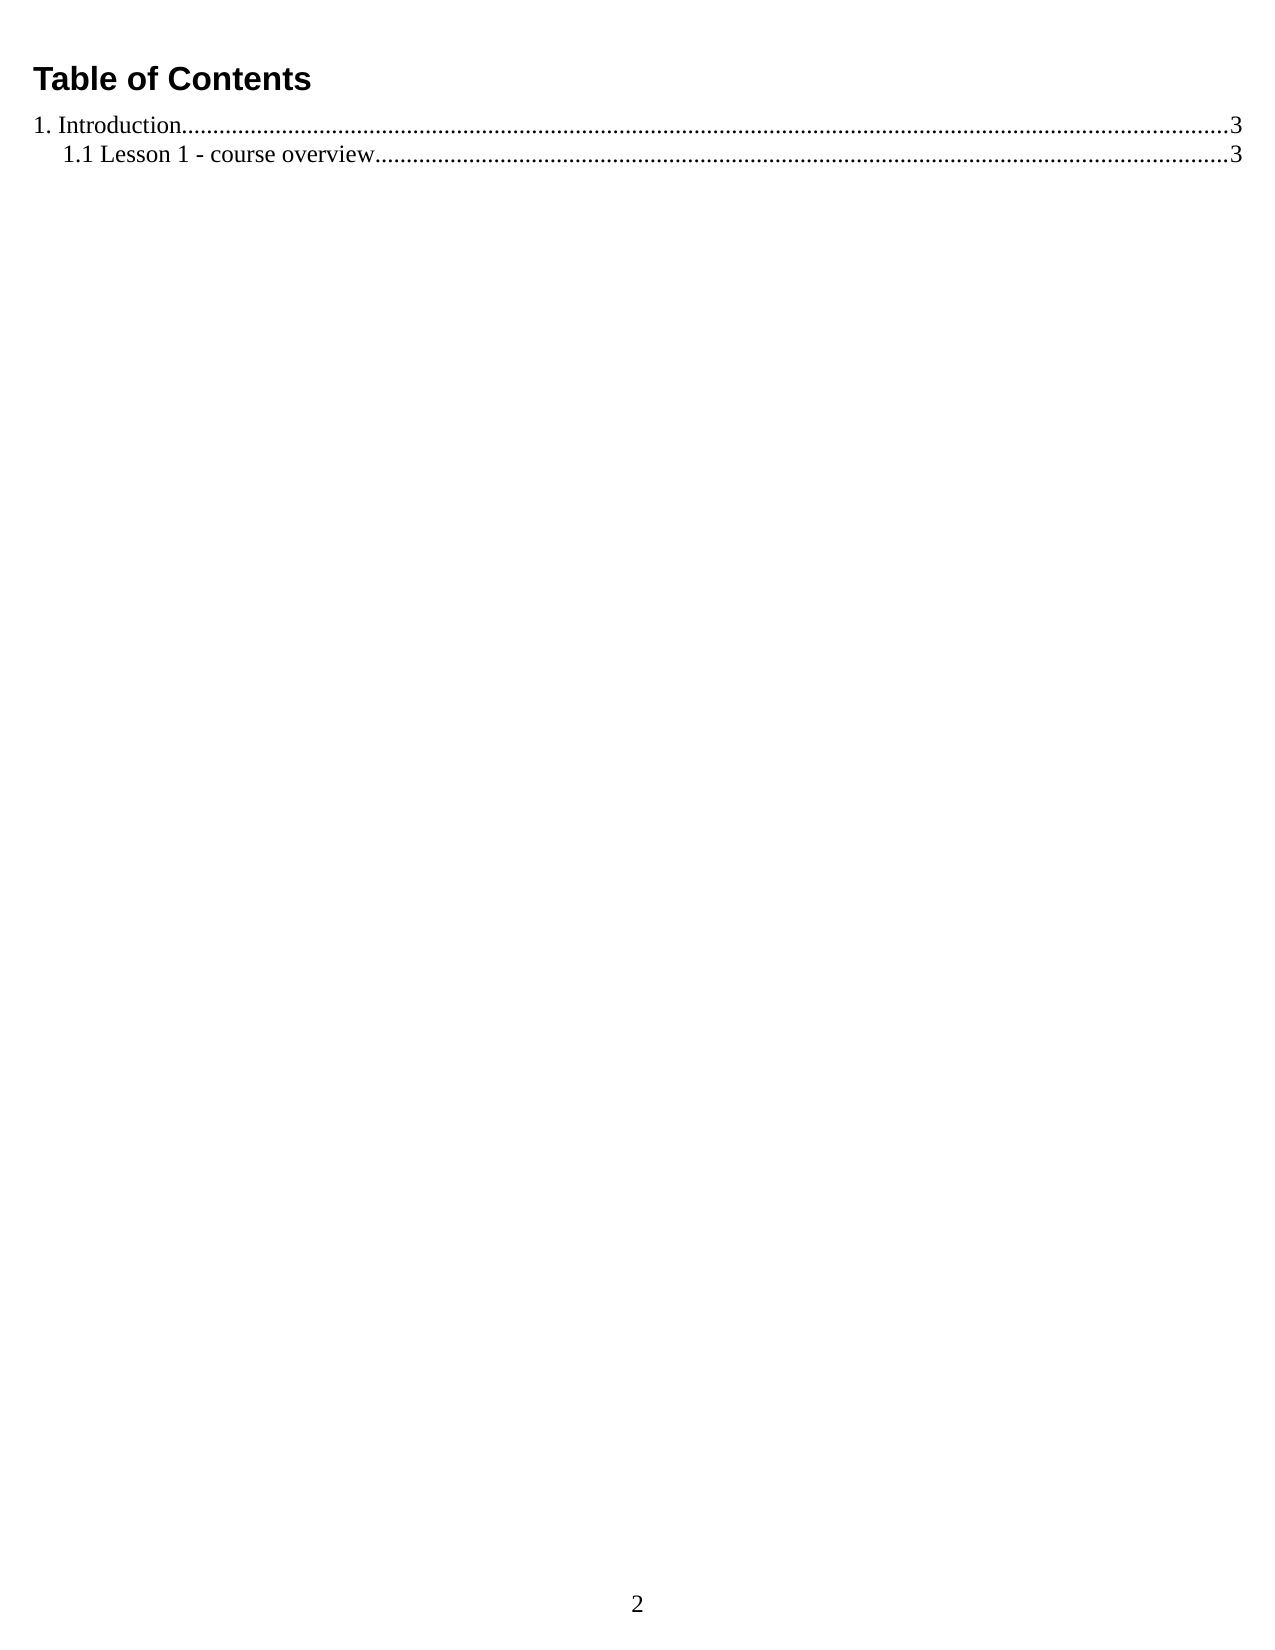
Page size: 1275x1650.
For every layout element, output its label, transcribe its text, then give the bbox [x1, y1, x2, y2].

text 1.1 Lesson 1 - course overview 3 [62, 139, 1242, 168]
subtitle Table of Contents [33, 59, 1242, 98]
text 1. Introduction 3 [33, 110, 1242, 139]
